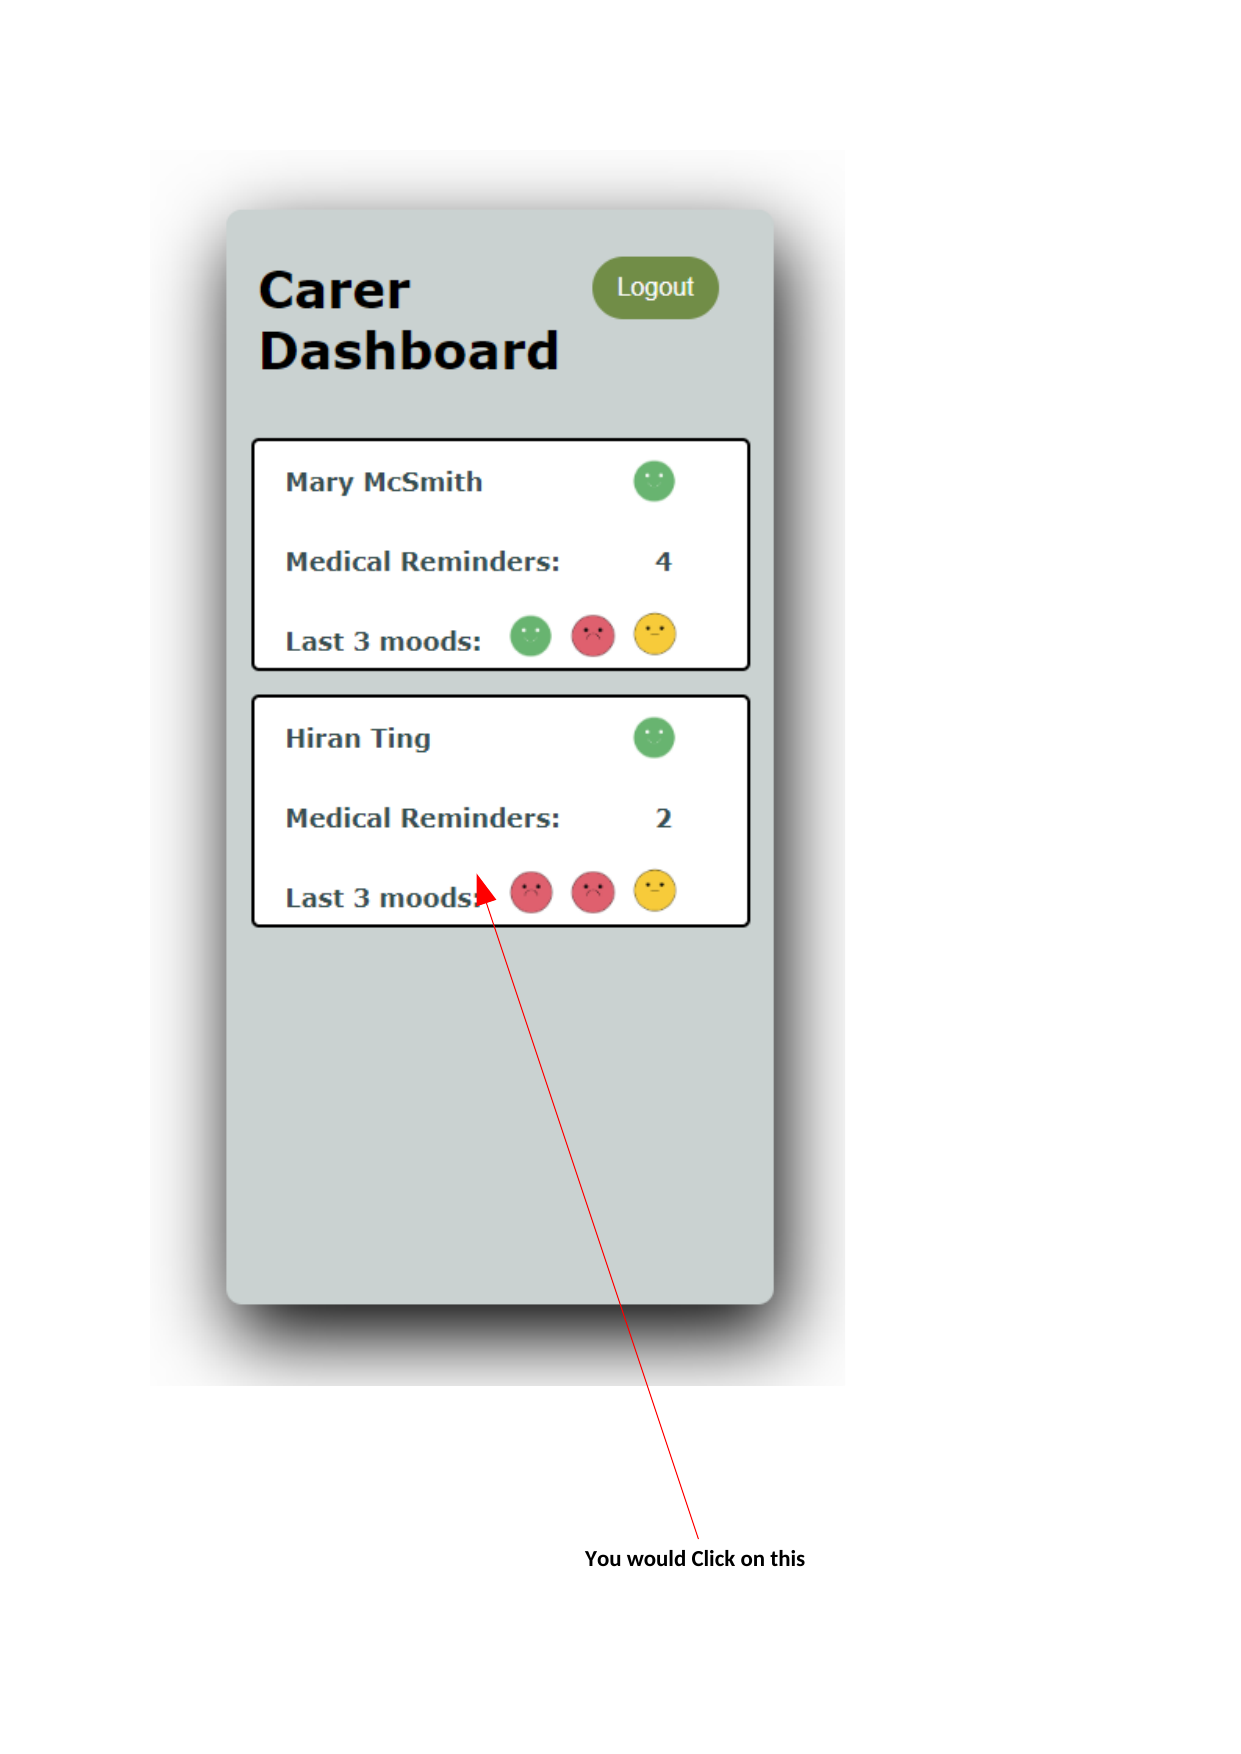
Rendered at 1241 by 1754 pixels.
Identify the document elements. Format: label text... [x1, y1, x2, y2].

text You would Click on this [225, 1544, 1090, 1572]
